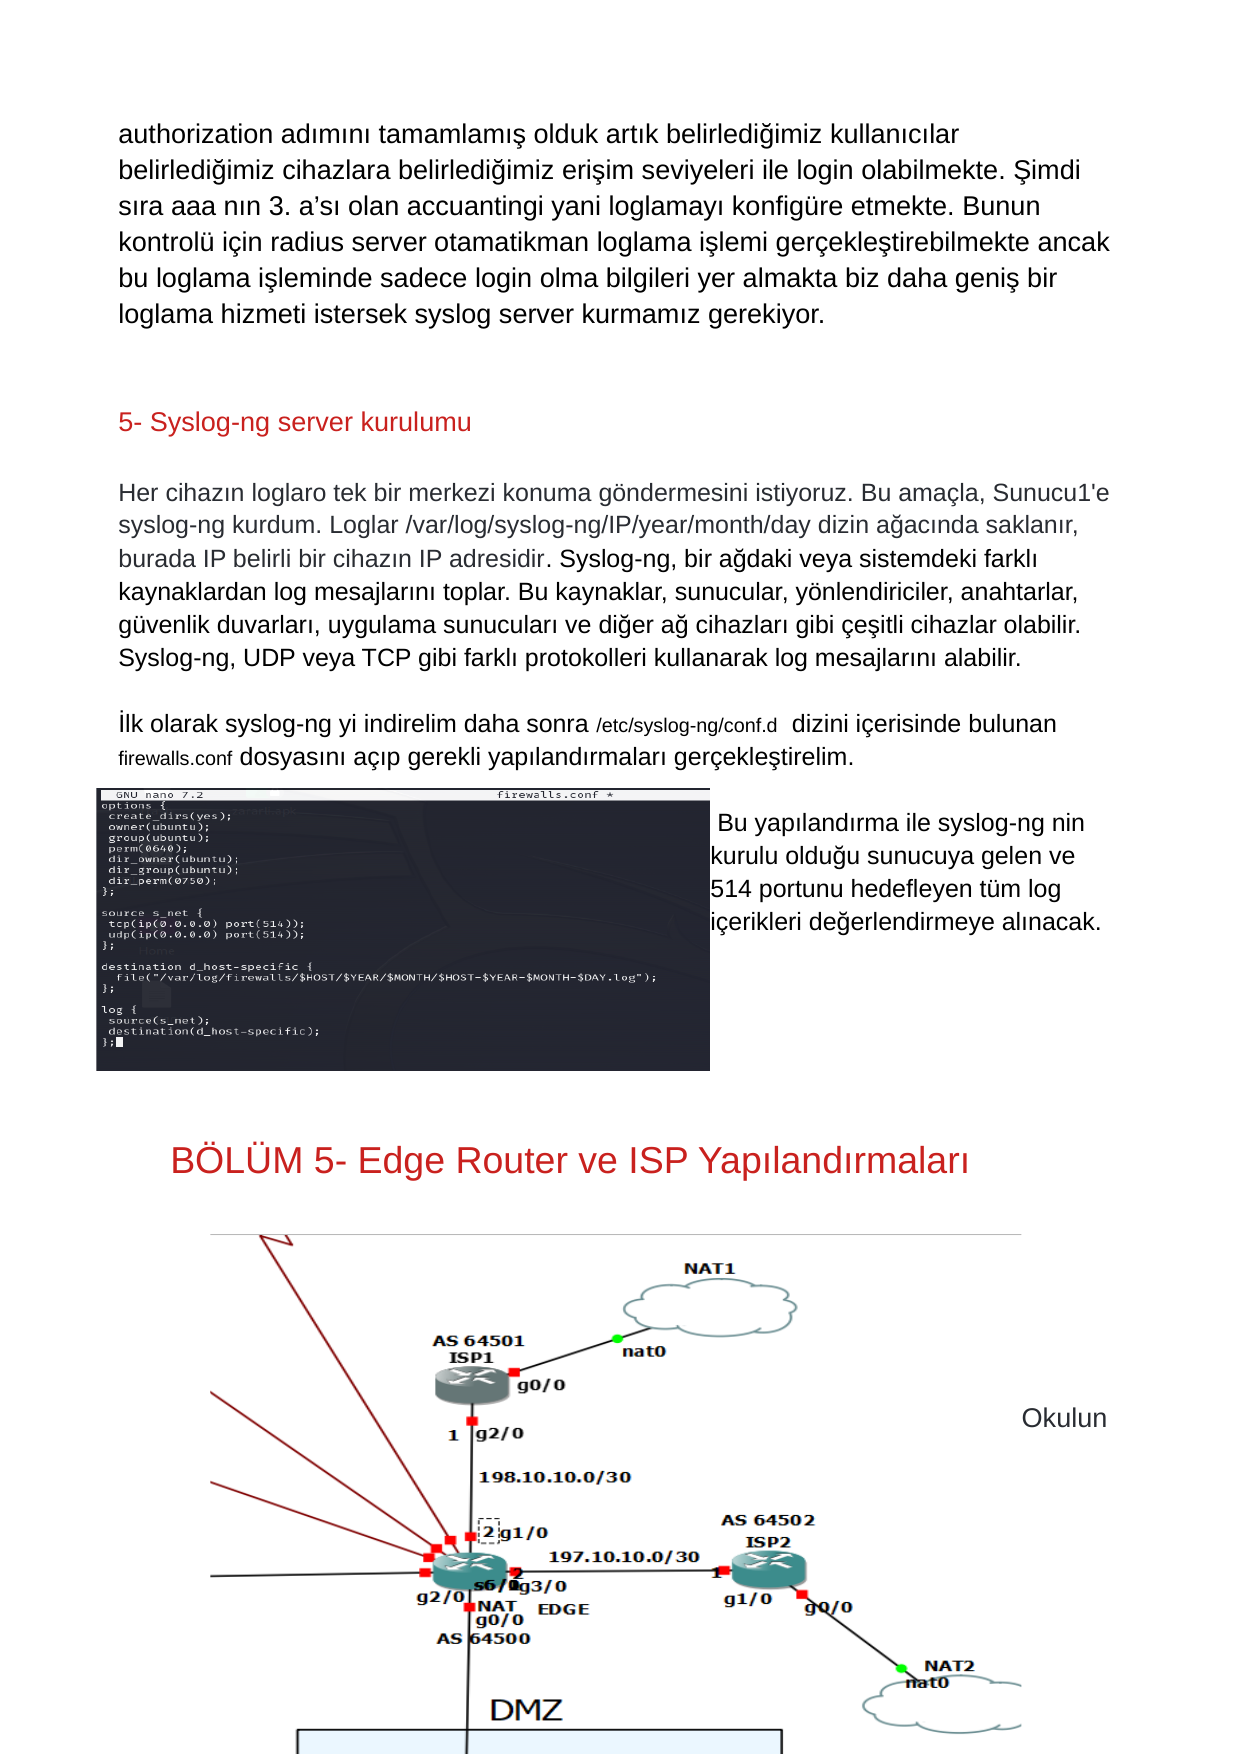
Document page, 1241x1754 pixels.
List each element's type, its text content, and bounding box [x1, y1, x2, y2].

text İlk olarak syslog-ng yi indirelim daha sonra /etc/syslog-ng/conf.d dizini içerisinde bulunan firewalls.conf dosyasını açıp gerekli yapılandırmaları gerçekleştirelim. [118, 709, 1122, 770]
text Her cihazın loglaro tek bir merkezi konuma göndermesini istiyoruz. Bu amaçla, Sunucu1'e syslog-ng kurdum. Loglar /var/log/syslog-ng/IP/year/month/day dizin ağacında saklanır, burada IP belirli bir cihazın IP adresidir. Syslog-ng, bir ağdaki veya sistemdeki farklı kaynaklardan log mesajlarını toplar. Bu kaynaklar, sunucular, yönlendiriciler, anahtarlar, güvenlik duvarları, uygulama sunucuları ve diğer ağ cihazları gibi çeşitli cihazlar olabilir. Syslog-ng, UDP veya TCP gibi farklı protokolleri kullanarak log mesajlarını alabilir. [118, 477, 1122, 671]
text authorization adımını tamamlamış olduk artık belirlediğimiz kullanıcılar belirlediğimiz cihazlara belirlediğimiz erişim seviyeleri ile login olabilmekte. Şimdi sıra aaa nın 3. a’sı olan accuantingi yani loglamayı konfigüre etmekte. Bunun kontrolü için radius server otamatikman loglama işlemi gerçekleştirebilmekte ancak bu loglama işleminde sadece login olma bilgileri yer almakta biz daha geniş bir loglama hizmeti istersek syslog server kurmamız gerekiyor. [118, 118, 1122, 329]
text Okulun [1022, 1349, 1122, 1433]
text BÖLÜM 5- Edge Router ve ISP Yapılandırmaları [118, 1138, 1122, 1181]
picture [96, 788, 710, 1071]
text 5- Syslog-ng server kurulumu [118, 406, 1122, 437]
picture [210, 1234, 1022, 1754]
text Bu yapılandırma ile syslog-ng nin kurulu olduğu sunucuya gelen ve 514 portunu hedefleyen tüm log içerikleri değerlendirmeye alınacak. [710, 808, 1122, 936]
